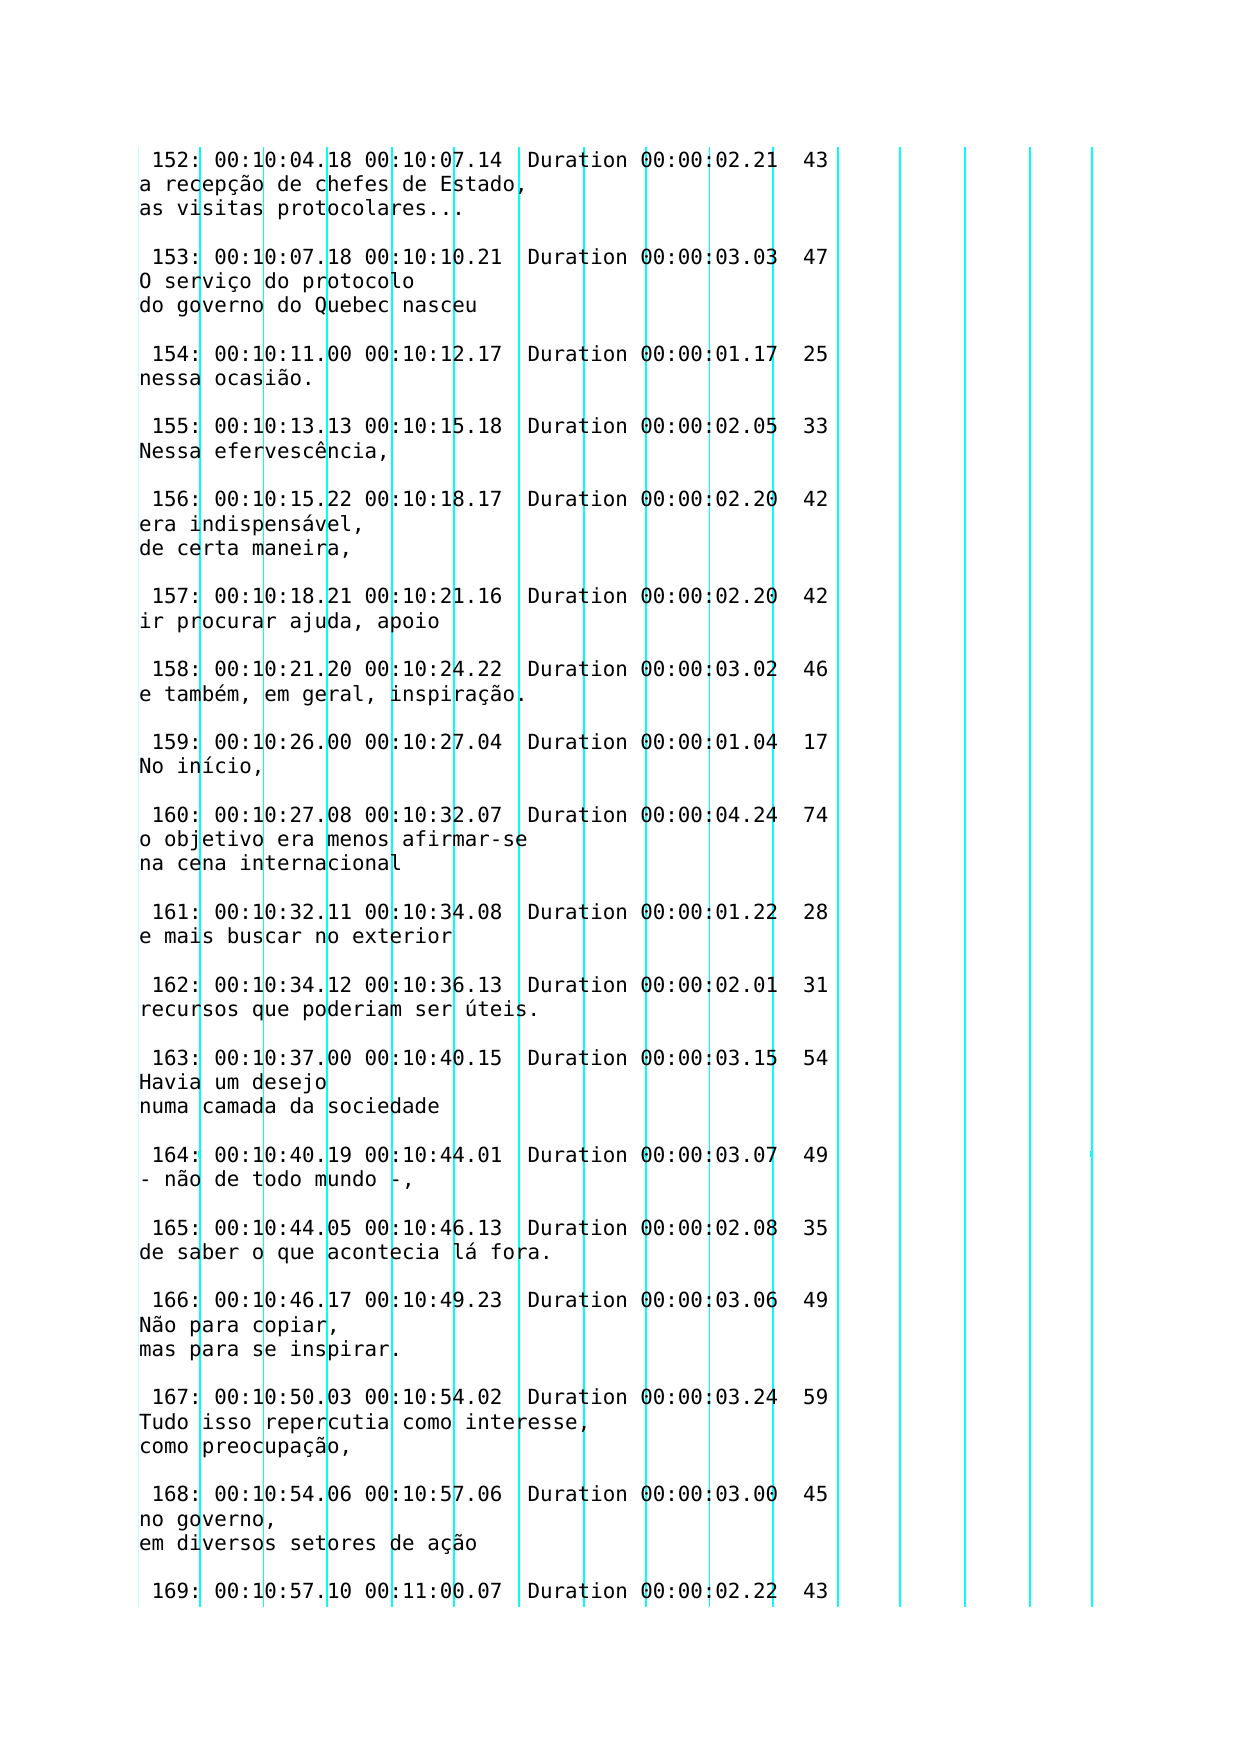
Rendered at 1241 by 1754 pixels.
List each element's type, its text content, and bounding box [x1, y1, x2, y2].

text era indispensável, [139, 512, 1101, 536]
text 153: 00:10:07.18 00:10:10.21 Duration 00:00:03.03 47 [139, 245, 1101, 269]
text na cena internacional [139, 851, 1101, 876]
text 160: 00:10:27.08 00:10:32.07 Duration 00:00:04.24 74 [139, 803, 1101, 827]
text as visitas protocolares... [139, 196, 1101, 220]
text de certa maneira, [139, 536, 1101, 560]
text e mais buscar no exterior [139, 924, 1101, 948]
text Tudo isso repercutia como interesse, [139, 1410, 1101, 1434]
text como preocupação, [139, 1434, 1101, 1458]
text mas para se inspirar. [139, 1337, 1101, 1361]
text 158: 00:10:21.20 00:10:24.22 Duration 00:00:03.02 46 [139, 657, 1101, 682]
text 161: 00:10:32.11 00:10:34.08 Duration 00:00:01.22 28 [139, 900, 1101, 924]
text numa camada da sociedade [139, 1094, 1101, 1118]
text o objetivo era menos afirmar-se [139, 827, 1101, 851]
text Não para copiar, [139, 1313, 1101, 1337]
text 159: 00:10:26.00 00:10:27.04 Duration 00:00:01.04 17 [139, 730, 1101, 754]
text e também, em geral, inspiração. [139, 682, 1101, 706]
text 166: 00:10:46.17 00:10:49.23 Duration 00:00:03.06 49 [139, 1288, 1101, 1313]
text nessa ocasião. [139, 366, 1101, 390]
text 163: 00:10:37.00 00:10:40.15 Duration 00:00:03.15 54 [139, 1046, 1101, 1070]
text 168: 00:10:54.06 00:10:57.06 Duration 00:00:03.00 45 [139, 1482, 1101, 1507]
text 154: 00:10:11.00 00:10:12.17 Duration 00:00:01.17 25 [139, 342, 1101, 366]
text do governo do Quebec nasceu [139, 293, 1101, 317]
text 167: 00:10:50.03 00:10:54.02 Duration 00:00:03.24 59 [139, 1385, 1101, 1410]
text No início, [139, 754, 1101, 779]
text de saber o que acontecia lá fora. [139, 1240, 1101, 1264]
text recursos que poderiam ser úteis. [139, 997, 1101, 1021]
text 165: 00:10:44.05 00:10:46.13 Duration 00:00:02.08 35 [139, 1216, 1101, 1240]
text 156: 00:10:15.22 00:10:18.17 Duration 00:00:02.20 42 [139, 487, 1101, 512]
text 155: 00:10:13.13 00:10:15.18 Duration 00:00:02.05 33 [139, 414, 1101, 439]
text 164: 00:10:40.19 00:10:44.01 Duration 00:00:03.07 49 [139, 1143, 1101, 1167]
text Nessa efervescência, [139, 439, 1101, 463]
text Havia um desejo [139, 1070, 1101, 1094]
text a recepção de chefes de Estado, [139, 172, 1101, 196]
picture [138, 147, 1102, 1607]
text 157: 00:10:18.21 00:10:21.16 Duration 00:00:02.20 42 [139, 584, 1101, 609]
text ir procurar ajuda, apoio [139, 609, 1101, 633]
text no governo, [139, 1507, 1101, 1531]
text O serviço do protocolo [139, 269, 1101, 293]
text em diversos setores de ação [139, 1531, 1101, 1555]
text - não de todo mundo -, [139, 1167, 1101, 1191]
text 169: 00:10:57.10 00:11:00.07 Duration 00:00:02.22 43 [139, 1579, 1101, 1604]
text 152: 00:10:04.18 00:10:07.14 Duration 00:00:02.21 43 [139, 148, 1101, 172]
text 162: 00:10:34.12 00:10:36.13 Duration 00:00:02.01 31 [139, 973, 1101, 997]
